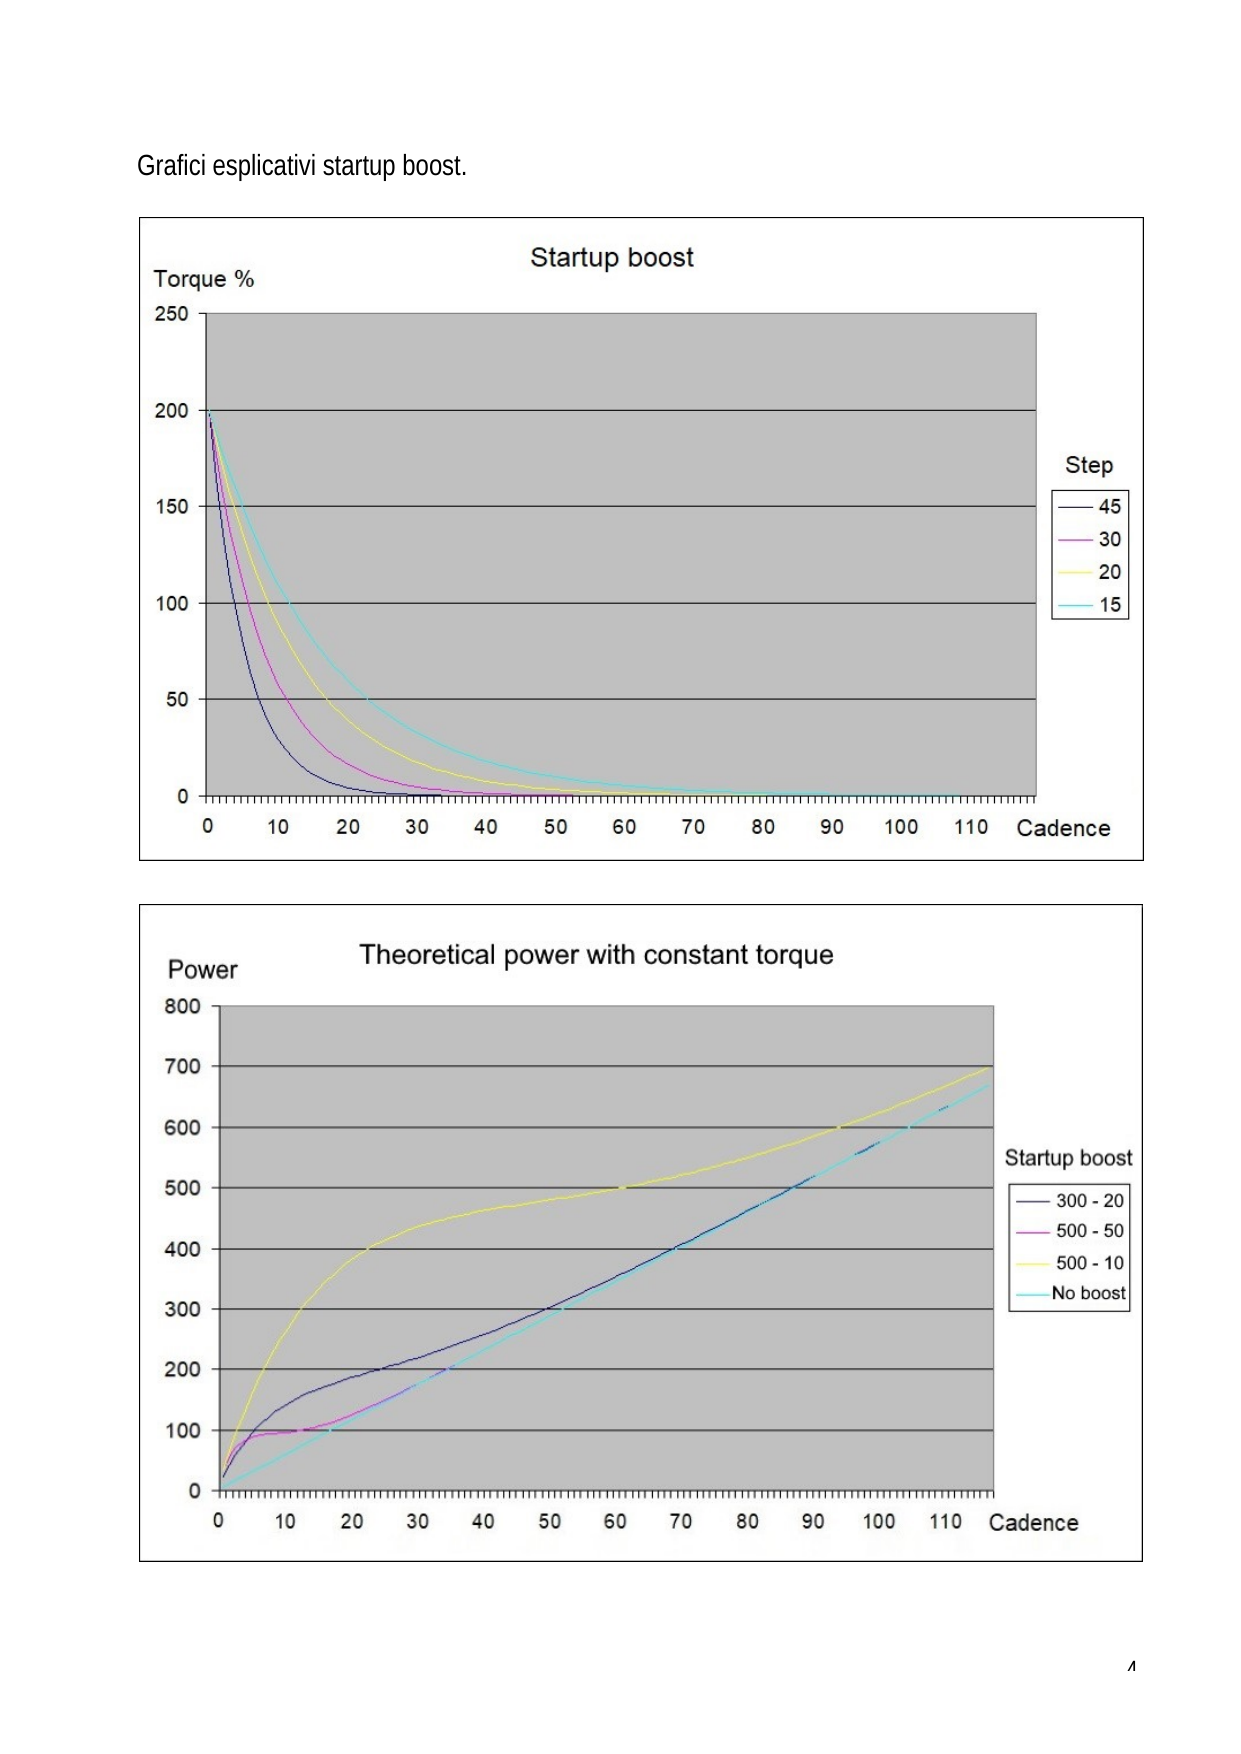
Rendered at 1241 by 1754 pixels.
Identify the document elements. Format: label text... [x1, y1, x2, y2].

subtitle Grafici esplicativi startup boost. [137, 148, 1122, 181]
picture [141, 217, 1142, 860]
picture [141, 904, 1141, 1562]
